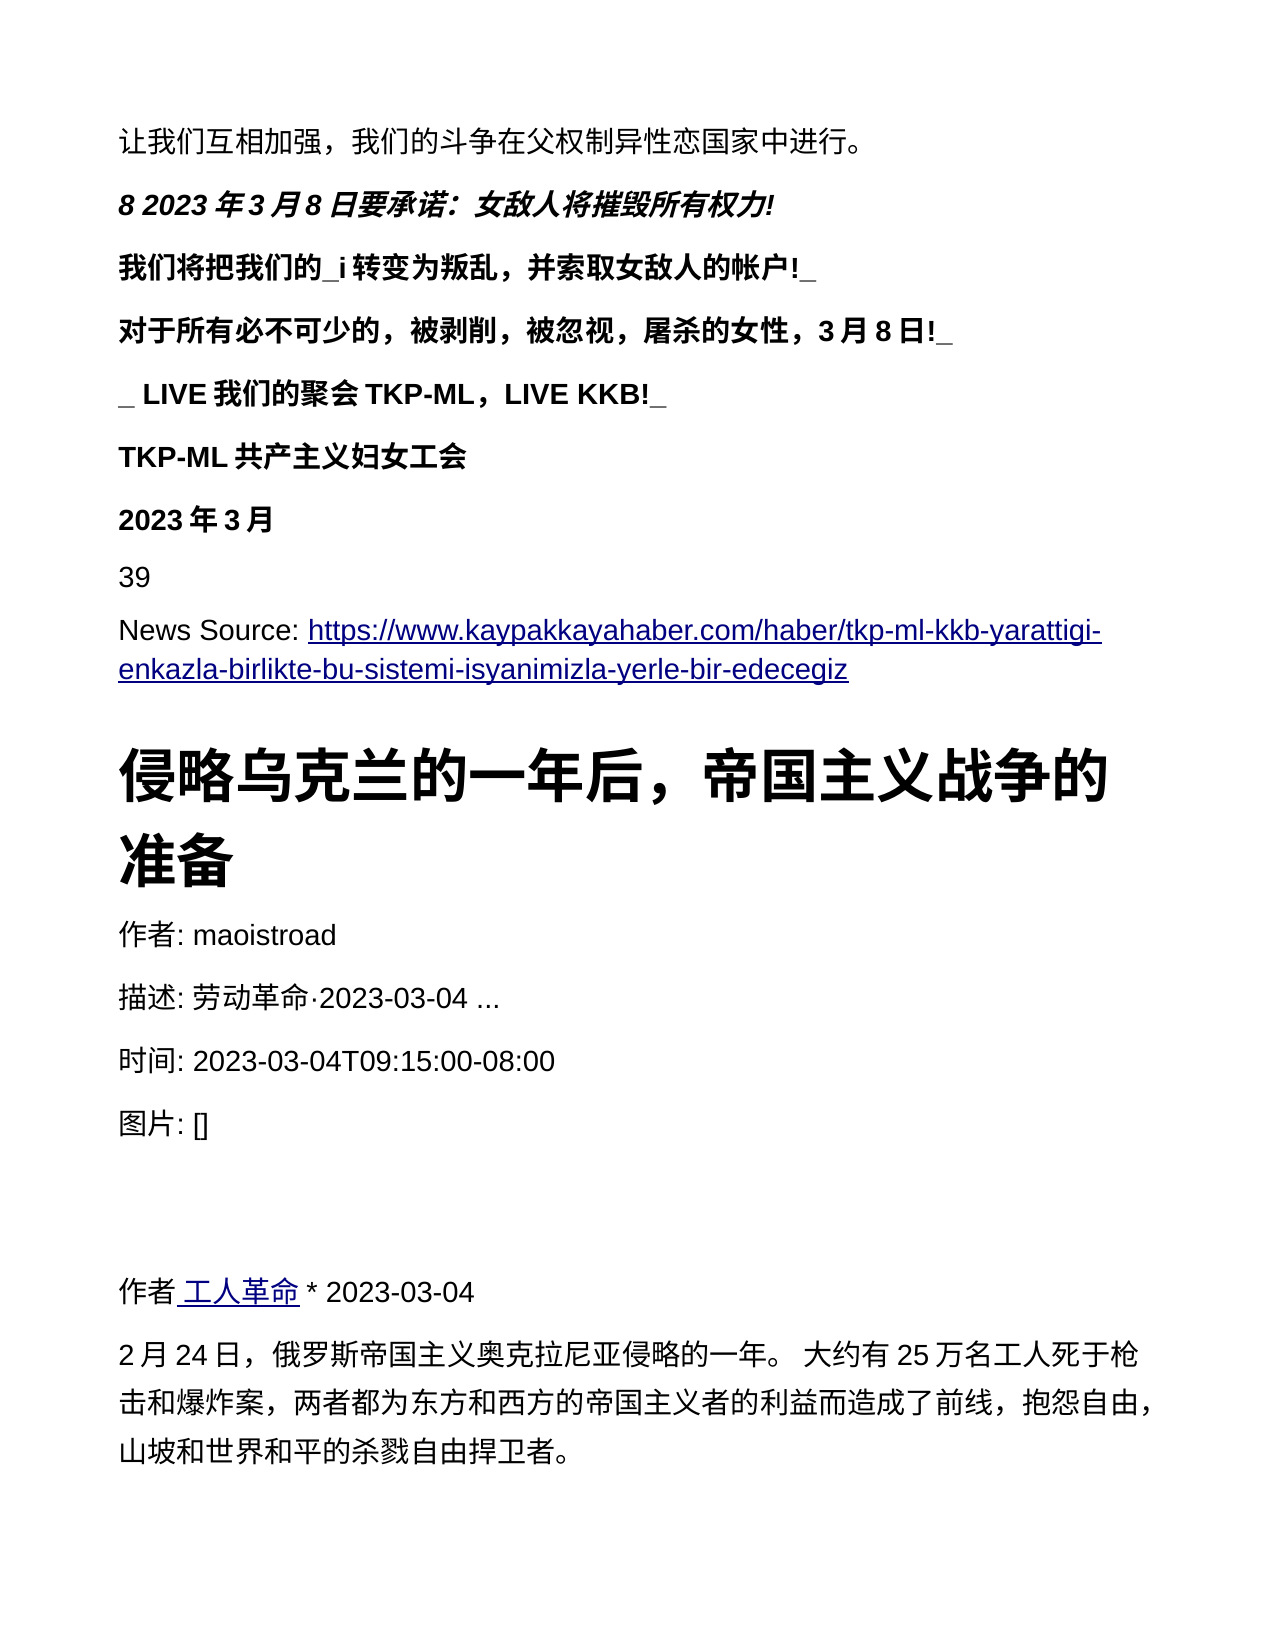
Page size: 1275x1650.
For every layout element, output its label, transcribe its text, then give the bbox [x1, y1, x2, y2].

text 描述: 劳动革命·2023-03-04 ... [118, 974, 1157, 1017]
text 2月24日，俄罗斯帝国主义奥克拉尼亚侵略的一年。 大约有25万名工人死于枪击和爆炸案，两者都为东方和西方的帝国主义者的利益而造成了前线，抱怨自由，山坡和世界和平的杀戮自由捍卫者。 [118, 1331, 1157, 1471]
text 39 [118, 560, 1157, 593]
text 让我们互相加强，我们的斗争在父权制异性恋国家中进行。 [118, 118, 1157, 160]
text 作者: maoistroad [118, 911, 1157, 953]
text 图片: [] [118, 1101, 1157, 1143]
text 时间: 2023-03-04T09:15:00-08:00 [118, 1037, 1157, 1080]
text 8 2023年3月8日要承诺：女敌人将摧毁所有权力! [118, 181, 1157, 223]
text 作者 工人革命 * 2023-03-04 [118, 1268, 1157, 1311]
text News Source: https://www.kaypakkayahaber.com/haber/tkp-ml-kkb-yarattigi-enkazla-birlikte-bu-sistemi-isyanimizla-yerle-bir-edecegiz [118, 613, 1157, 685]
text TKP-ML共产主义妇女工会 [118, 434, 1157, 476]
text _ LIVE我们的聚会TKP-ML，LIVE KKB!_ [118, 371, 1157, 413]
text 我们将把我们的_i转变为叛乱，并索取女敌人的帐户!_ [118, 244, 1157, 287]
text 对于所有必不可少的，被剥削，被忽视，屠杀的女性，3月8日!_ [118, 307, 1157, 350]
text 2023年3月 [118, 497, 1157, 539]
subtitle 侵略乌克兰的一年后，帝国主义战争的准备 [118, 730, 1157, 899]
